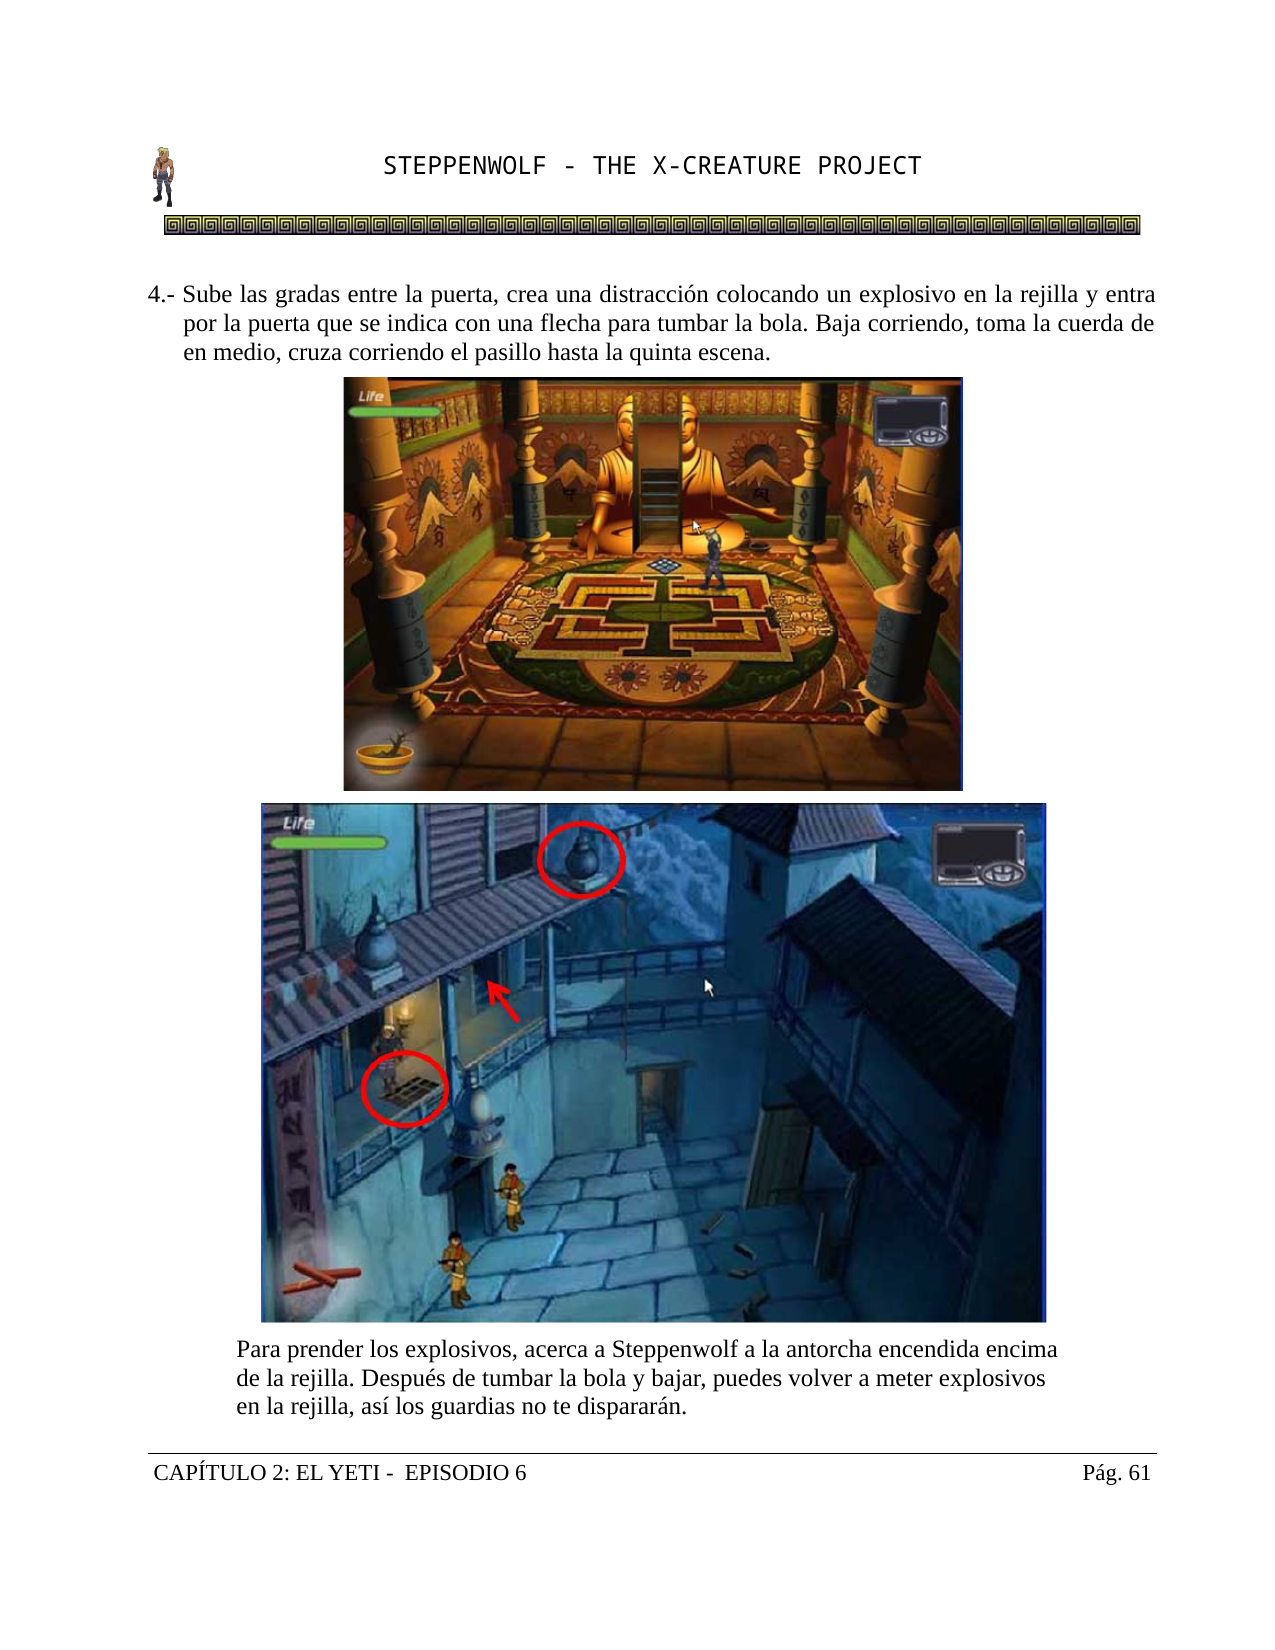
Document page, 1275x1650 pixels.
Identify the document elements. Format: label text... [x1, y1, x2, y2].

picture [164, 215, 1141, 235]
picture [147, 147, 181, 207]
text Para prender los explosivos, acerca a Steppenwolf a la antorcha encendida encima de la rejilla. Después de tumbar la bola y bajar, puedes volver a meter explosivos en la rejilla, así los guardias no te dispararán. [236, 1334, 1068, 1420]
text 4.- Sube las gradas entre la puerta, crea una distracción colocando un explosivo en la rejilla y entra por la puerta que se indica con una flecha para tumbar la bola. Baja corriendo, toma la cuerda de en medio, cruza corriendo el pasillo hasta la quinta escena. [148, 279, 1157, 366]
picture [343, 377, 963, 791]
picture [261, 802, 1047, 1323]
